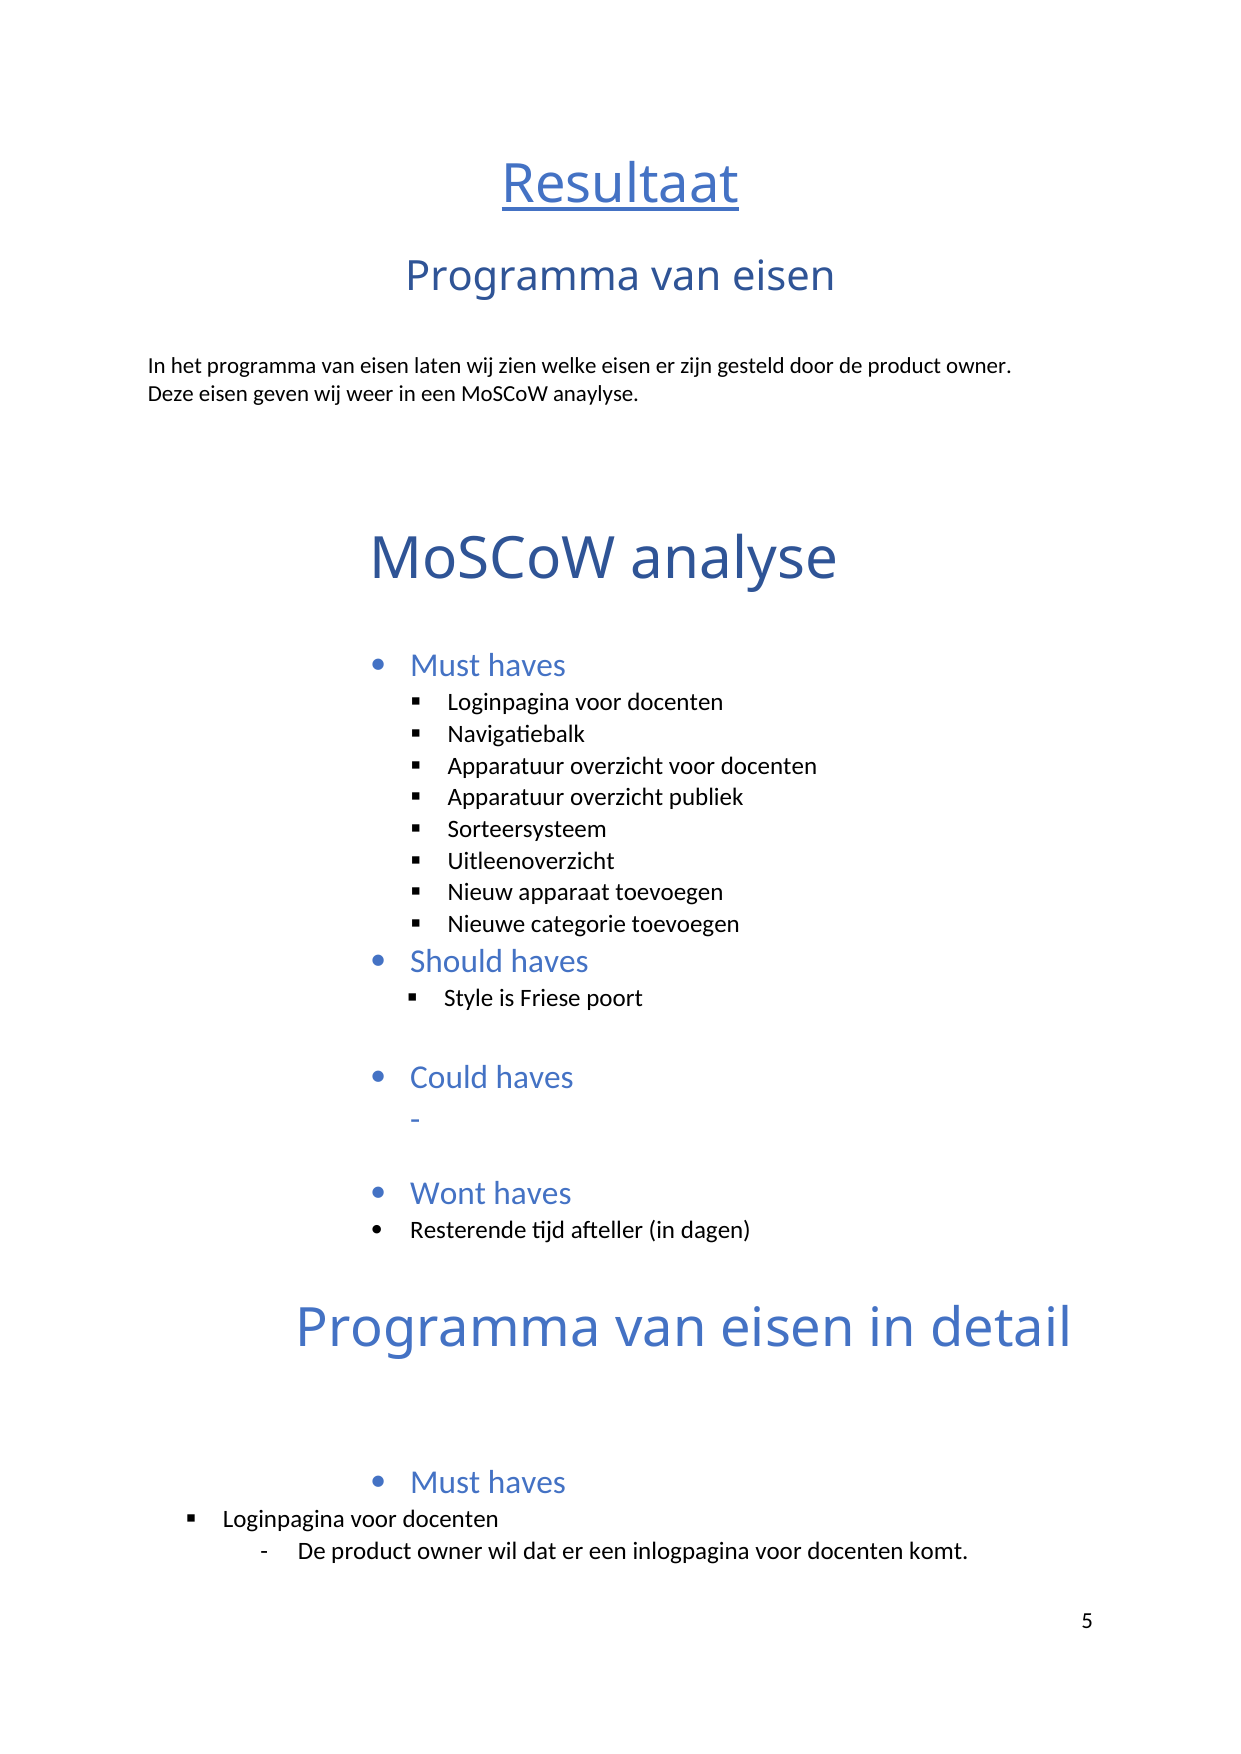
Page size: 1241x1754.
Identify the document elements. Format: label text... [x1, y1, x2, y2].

list Resterende tijd afteller (in dagen) [372, 1215, 1093, 1245]
list Apparatuur overzicht publiek [410, 782, 1093, 812]
list Loginpagina voor docenten [185, 1504, 1093, 1534]
list Uitleenoverzicht [410, 845, 1093, 875]
text In het programma van eisen laten wij zien welke eisen er zijn gesteld door de product owner. [148, 351, 1093, 379]
list Could haves [372, 1056, 1093, 1097]
subtitle Resultaat [148, 144, 1093, 218]
text Deze eisen geven wij weer in een MoSCoW anaylyse. [148, 379, 1093, 407]
subtitle Programma van eisen [148, 246, 1093, 303]
list Apparatuur overzicht voor docenten [410, 750, 1093, 780]
list Must haves [372, 644, 1093, 685]
list Loginpagina voor docenten [410, 687, 1093, 717]
list Wont haves [372, 1172, 1093, 1213]
list Must haves [372, 1461, 1093, 1502]
text - [410, 1098, 1093, 1139]
list Style is Friese poort [406, 982, 1093, 1013]
list Sorteersysteem [410, 813, 1093, 844]
subtitle Programma van eisen in detail [221, 1288, 1093, 1362]
list Navigatiebalk [410, 718, 1093, 749]
list Nieuw apparaat toevoegen [410, 877, 1093, 907]
list De product owner wil dat er een inlogpagina voor docenten komt. [260, 1535, 1093, 1566]
list Nieuwe categorie toevoegen [410, 908, 1093, 939]
subtitle MoSCoW analyse [148, 516, 1093, 595]
list Should haves [372, 940, 1093, 981]
